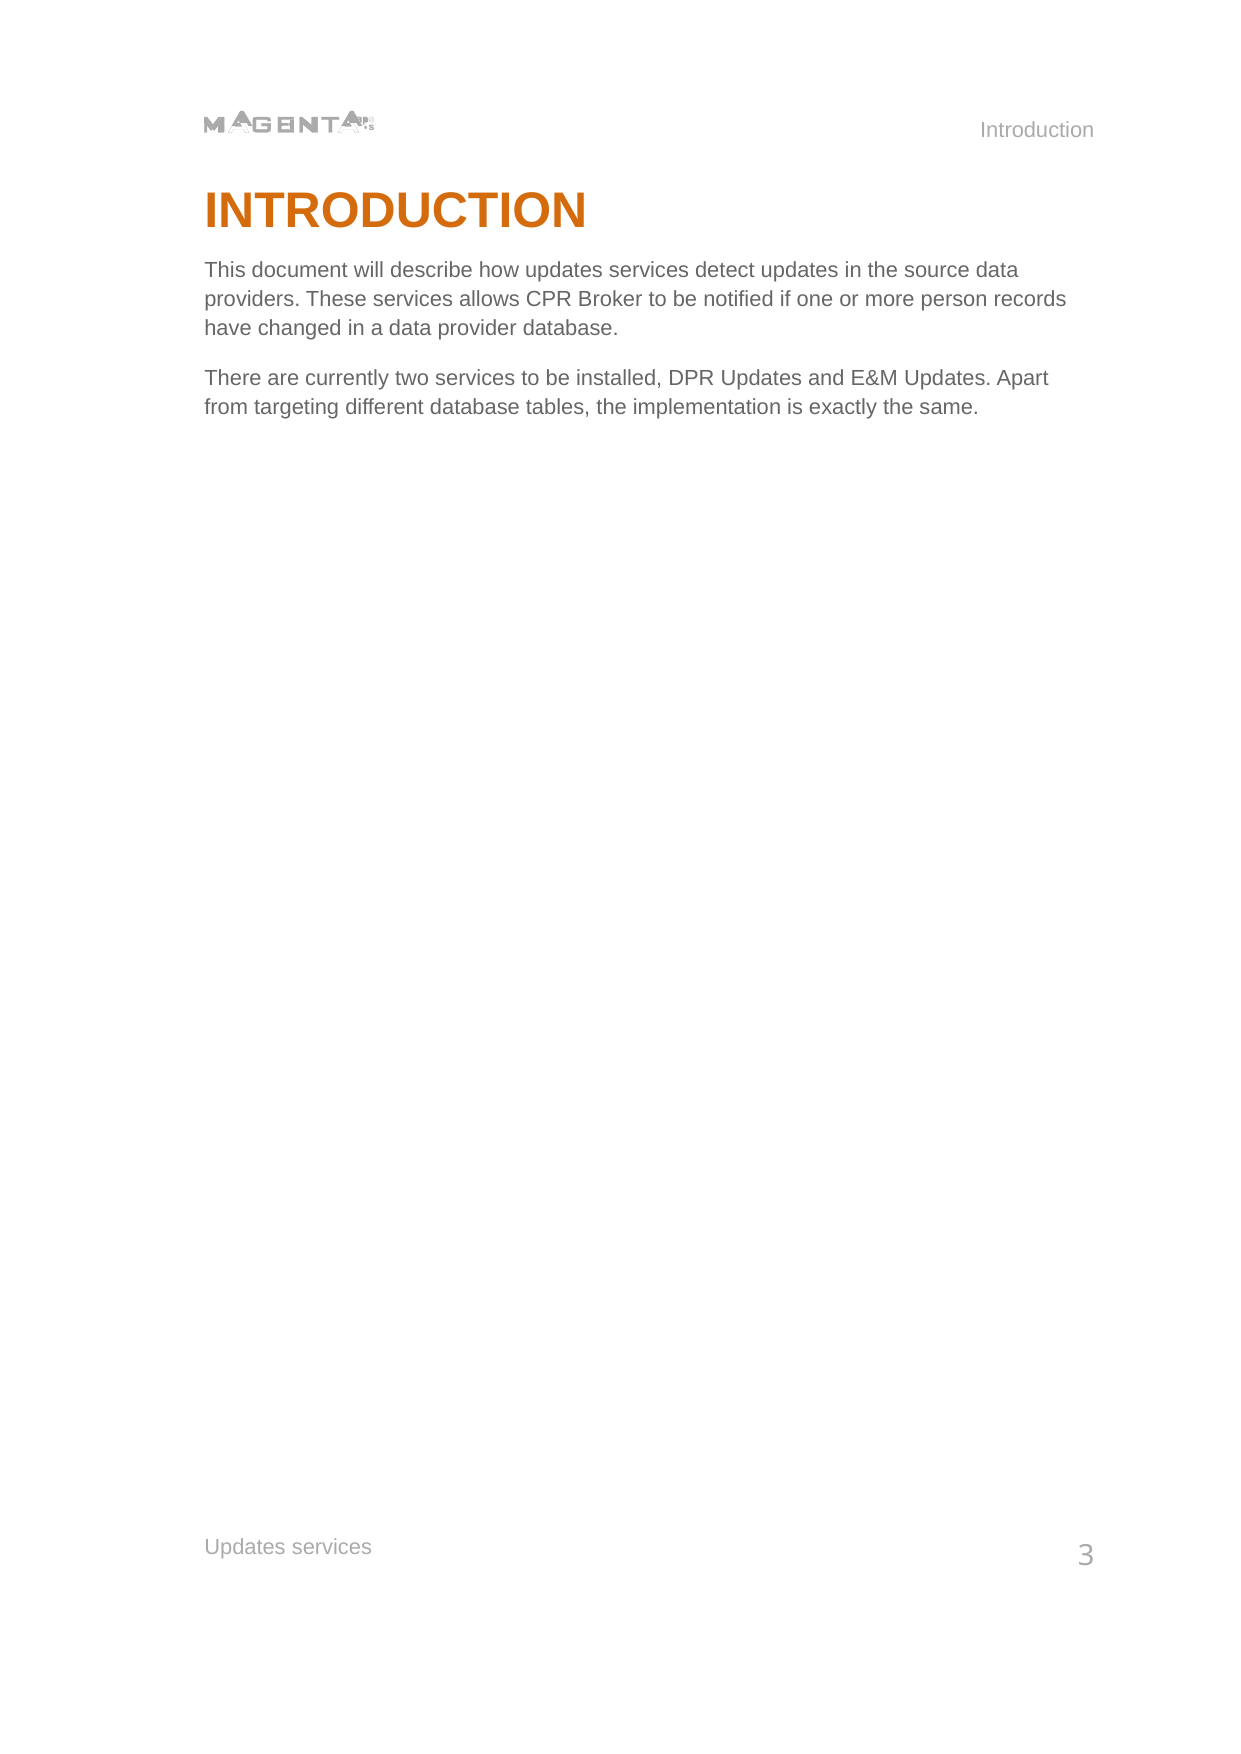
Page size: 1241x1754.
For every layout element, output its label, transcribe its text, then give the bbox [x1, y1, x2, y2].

subtitle Introduction [204, 181, 1094, 239]
text There are currently two services to be installed, DPR Updates and E&M Updates. Apart from targeting different database tables, the implementation is exactly the same. [204, 362, 1094, 421]
text This document will describe how updates services detect updates in the source data providers. These services allows CPR Broker to be notified if one or more person records have changed in a data provider database. [204, 254, 1094, 341]
